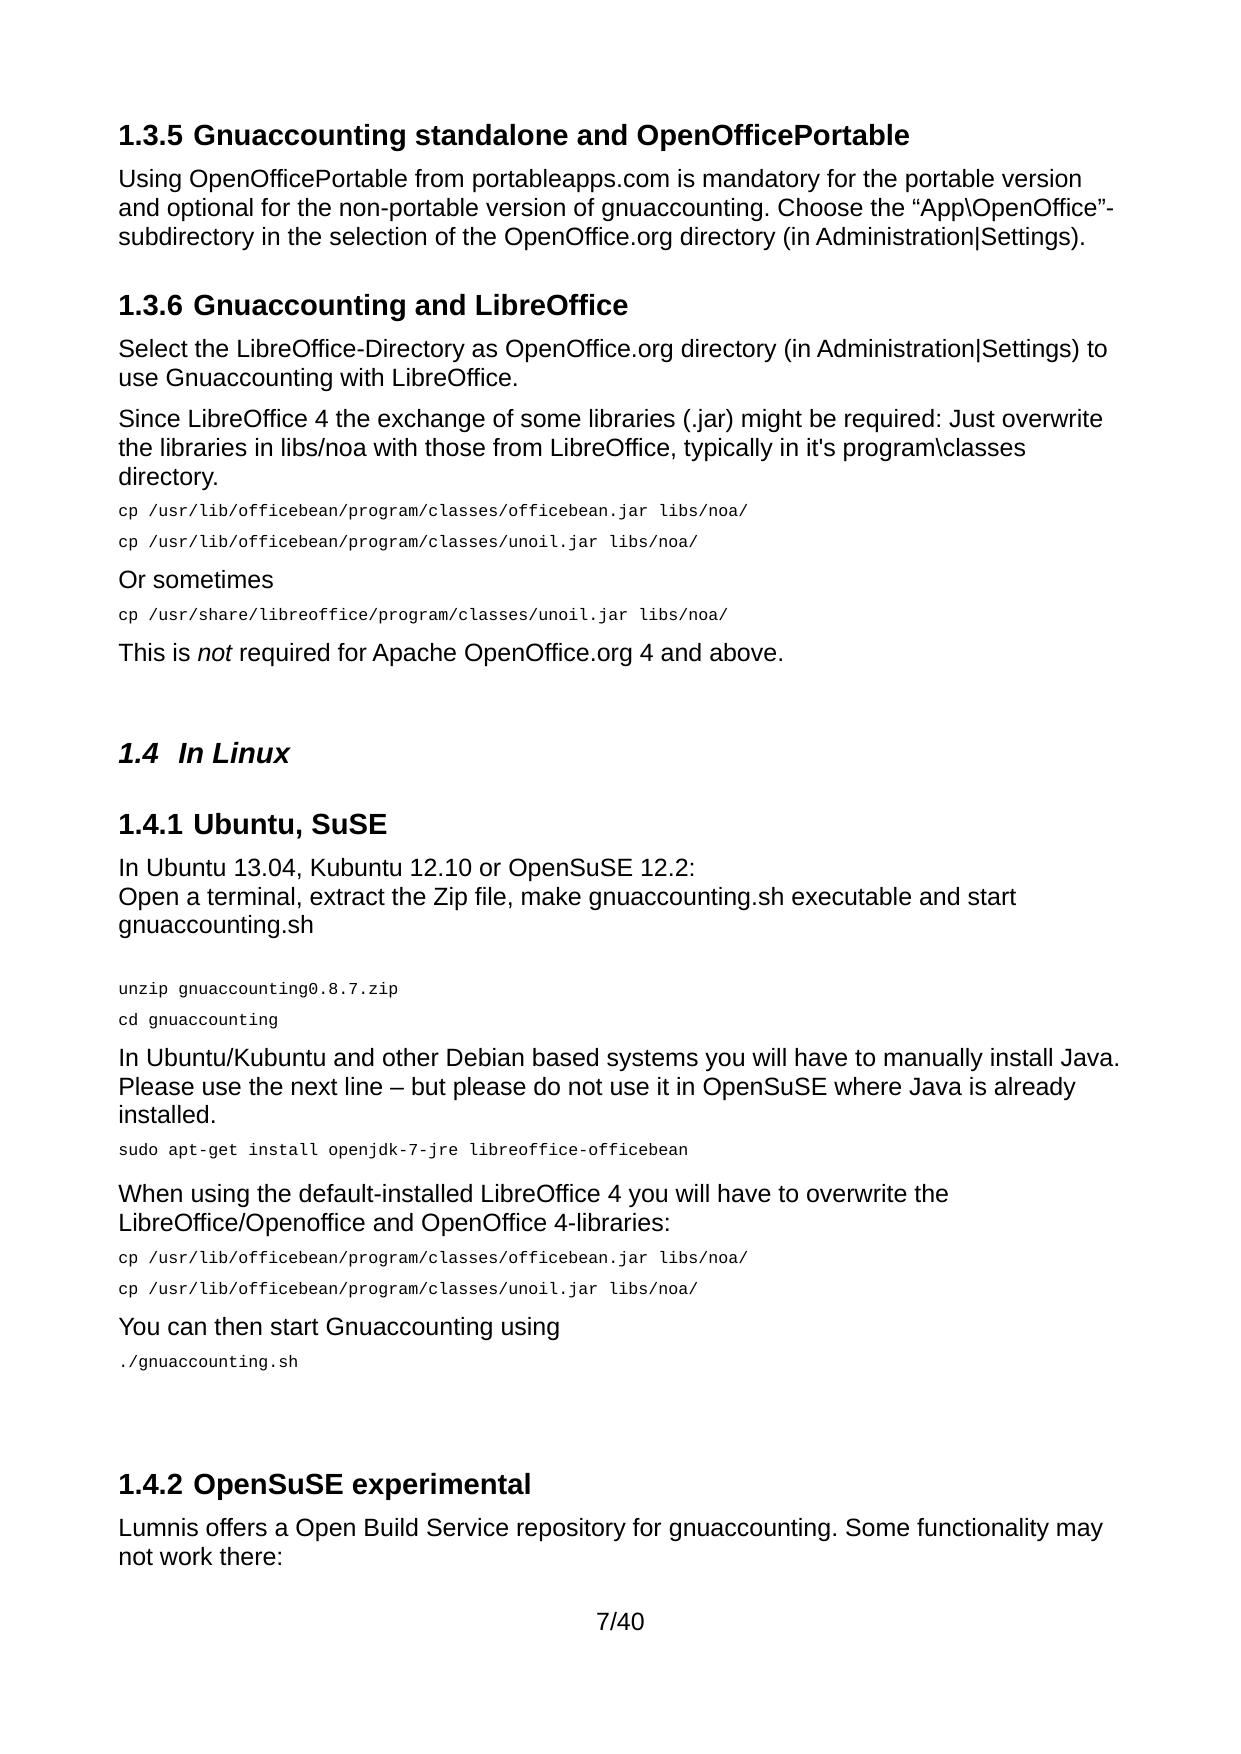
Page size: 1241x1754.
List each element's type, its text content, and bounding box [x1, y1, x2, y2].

text cd gnuaccounting [118, 1012, 1122, 1030]
text Using OpenOfficePortable from portableapps.com is mandatory for the portable version and optional for the non-portable version of gnuaccounting. Choose the “App\OpenOffice”-subdirectory in the selection of the OpenOffice.org directory (in Administration|Settings). [118, 164, 1122, 250]
text This is not required for Apache OpenOffice.org 4 and above. [118, 638, 1122, 667]
text cp /usr/lib/officebean/program/classes/officebean.jar libs/noa/ [118, 503, 1122, 522]
subtitle Ubuntu, SuSE [118, 807, 1122, 840]
text cp /usr/lib/officebean/program/classes/unoil.jar libs/noa/ [118, 1281, 1122, 1299]
subtitle Gnuaccounting standalone and OpenOfficePortable [118, 118, 1122, 152]
text When using the default-installed LibreOffice 4 you will have to overwrite the LibreOffice/Openoffice and OpenOffice 4-libraries: [118, 1179, 1122, 1237]
text sudo apt-get install openjdk-7-jre libreoffice-officebean [118, 1142, 1122, 1161]
subtitle OpenSuSE experimental [118, 1467, 1122, 1501]
subtitle Gnuaccounting and LibreOffice [118, 288, 1122, 321]
text cp /usr/lib/officebean/program/classes/officebean.jar libs/noa/ [118, 1249, 1122, 1268]
text ./gnuaccounting.sh [118, 1353, 1122, 1430]
text cp /usr/share/libreoffice/program/classes/unoil.jar libs/noa/ [118, 607, 1122, 626]
text You can then start Gnuaccounting using [118, 1312, 1122, 1341]
text Or sometimes [118, 565, 1122, 594]
text Lumnis offers a Open Build Service repository for gnuaccounting. Some functionality may not work there: [118, 1513, 1122, 1571]
text In Ubuntu 13.04, Kubuntu 12.10 or OpenSuSE 12.2: Open a terminal, extract the Zip file, make gnuaccounting.sh executable and start gnuaccounting.sh [118, 853, 1122, 968]
text In Ubuntu/Kubuntu and other Debian based systems you will have to manually install Java. Please use the next line – but please do not use it in OpenSuSE where Java is already installed. [118, 1043, 1122, 1129]
subtitle In Linux [118, 736, 1122, 769]
text unzip gnuaccounting0.8.7.zip [118, 980, 1122, 999]
text Since LibreOffice 4 the exchange of some libraries (.jar) might be required: Just overwrite the libraries in libs/noa with those from LibreOffice, typically in it's program\classes directory. [118, 404, 1122, 490]
text cp /usr/lib/officebean/program/classes/unoil.jar libs/noa/ [118, 534, 1122, 553]
text Select the LibreOffice-Directory as OpenOffice.org directory (in Administration|Settings) to use Gnuaccounting with LibreOffice. [118, 334, 1122, 391]
